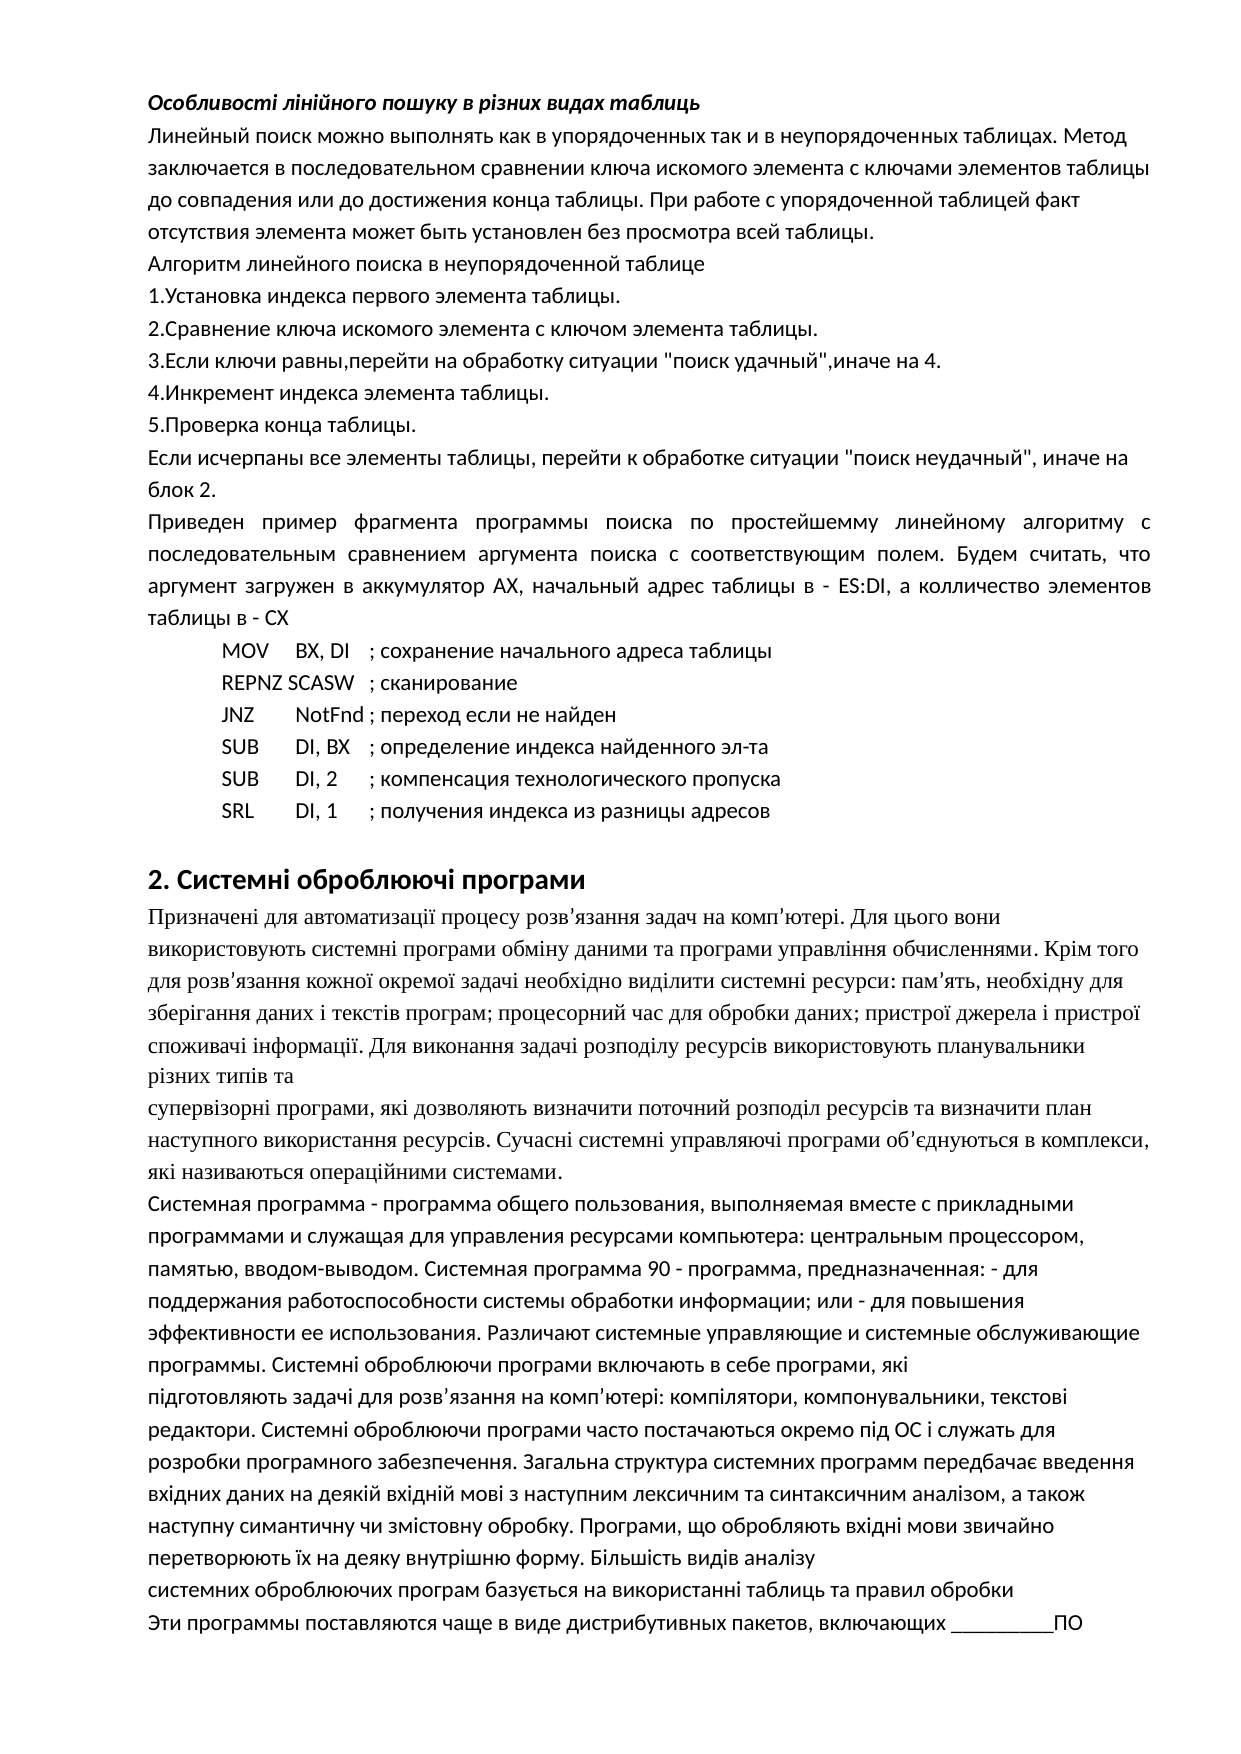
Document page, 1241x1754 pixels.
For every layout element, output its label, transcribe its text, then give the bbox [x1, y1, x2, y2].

text SRL DI, 1 ; получения индекса из разницы адресов [148, 797, 1152, 825]
text підготовляють задачі для розв’язання на комп’ютері: компілятори, компонувальники, текстові редактори. Системні оброблюючи програми часто постачаються окремо під ОС і служать для розробки програмного забезпечення. Загальна структура системних программ передбачає введення вхідних даних на деякій вхідній мові з наступним лексичним та синтаксичним аналізом, а також наступну симантичну чи змістовну обробку. Програми, що обробляють вхідні мови звичайно перетворюють їх на деяку внутрішню форму. Більшість видів аналізу [148, 1382, 1152, 1571]
text Алгоритм линейного поиска в неупорядоченной таблице [148, 249, 1152, 277]
list Если ключи равны,перейти на обработку ситуации "поиск удачный",иначе на 4. [148, 346, 1152, 374]
text SUB DI, 2 ; компенсация технологического пропуска [148, 764, 1152, 792]
text Призначені для автоматизації процесу розв’язання задач на комп’ютері. Для цього вони використовують системні програми обміну даними та програми управління обчисленнями. Крім того для розв’язання кожної окремої задачі необхідно виділити системні ресурси: пам’ять, необхідну для зберігання даних і текстів програм; процесорний час для обробки даних; пристрої джерела і пристрої споживачі інформації. Для виконання задачі розподілу ресурсів використовують планувальники різних типів та [148, 902, 1152, 1089]
text Приведен пример фрагмента программы поиска по простейшемму линейному алгоритму с последовательным сравнением аргумента поиска с соответствующим полем. Будем считать, что аргумент загружен в аккумулятор AX, начальный адрес таблицы в - ES:DI, а колличество элементов таблицы в - CX [148, 507, 1152, 632]
list Установка индекса первого элемента таблицы. [148, 282, 1152, 310]
text Системная программа - программа общего пользования, выполняемая вместе с прикладными программами и служащая для управления ресурсами компьютера: центральным процессором, памятью, вводом-выводом. Системная программа 90 - программа, предназначенная: - для поддержания работоспособности системы обработки информации; или - для повышения эффективности ее использования. Различают системные управляющие и системные обслуживающие программы. Системні оброблюючи програми включають в себе програми, які [148, 1189, 1152, 1378]
list Проверка конца таблицы. [148, 410, 1152, 438]
text Особливості лінійного пошуку в різних видах таблиць [148, 88, 1152, 117]
list Сравнение ключа искомого элемента с ключом элемента таблицы. [148, 314, 1152, 342]
text JNZ NotFnd ; переход если не найден [148, 700, 1152, 728]
text Эти программы поставляются чаще в виде дистрибутивных пакетов, включающих _________ПО [148, 1608, 1152, 1636]
text супервізорні програми, які дозволяють визначити поточний розподіл ресурсів та визначити план наступного використання ресурсів. Сучасні системні управляючі програми об’єднуються в комплекси, які називаються операційними системами. [148, 1093, 1152, 1185]
text системних оброблюючих програм базується на використанні таблиць та правил обробки [148, 1576, 1152, 1604]
text 2. Системні оброблюючі програми [148, 861, 1152, 897]
text Если исчерпаны все элементы таблицы, перейти к обработке ситуации "поиск неудачный", иначе на блок 2. [148, 443, 1152, 503]
text Линейный поиск можно выполнять как в упорядоченных так и в неупорядочен­ных таблицах. Метод заключается в последовательном сравнении ключа искомого элемента с ключами элементов таблицы до совпадения или до достижения конца таблицы. При работе с упорядоченной таблицей факт отсутствия элемента может быть установлен без просмотра всей таблицы. [148, 121, 1152, 245]
text REPNZ SCASW ; сканирование [148, 668, 1152, 696]
text MOV BX, DI ; сохранение начального адреса таблицы [148, 636, 1152, 664]
text SUB DI, BX ; определение индекса найденного эл-та [148, 732, 1152, 760]
list Инкремент индекса элемента таблицы. [148, 378, 1152, 406]
